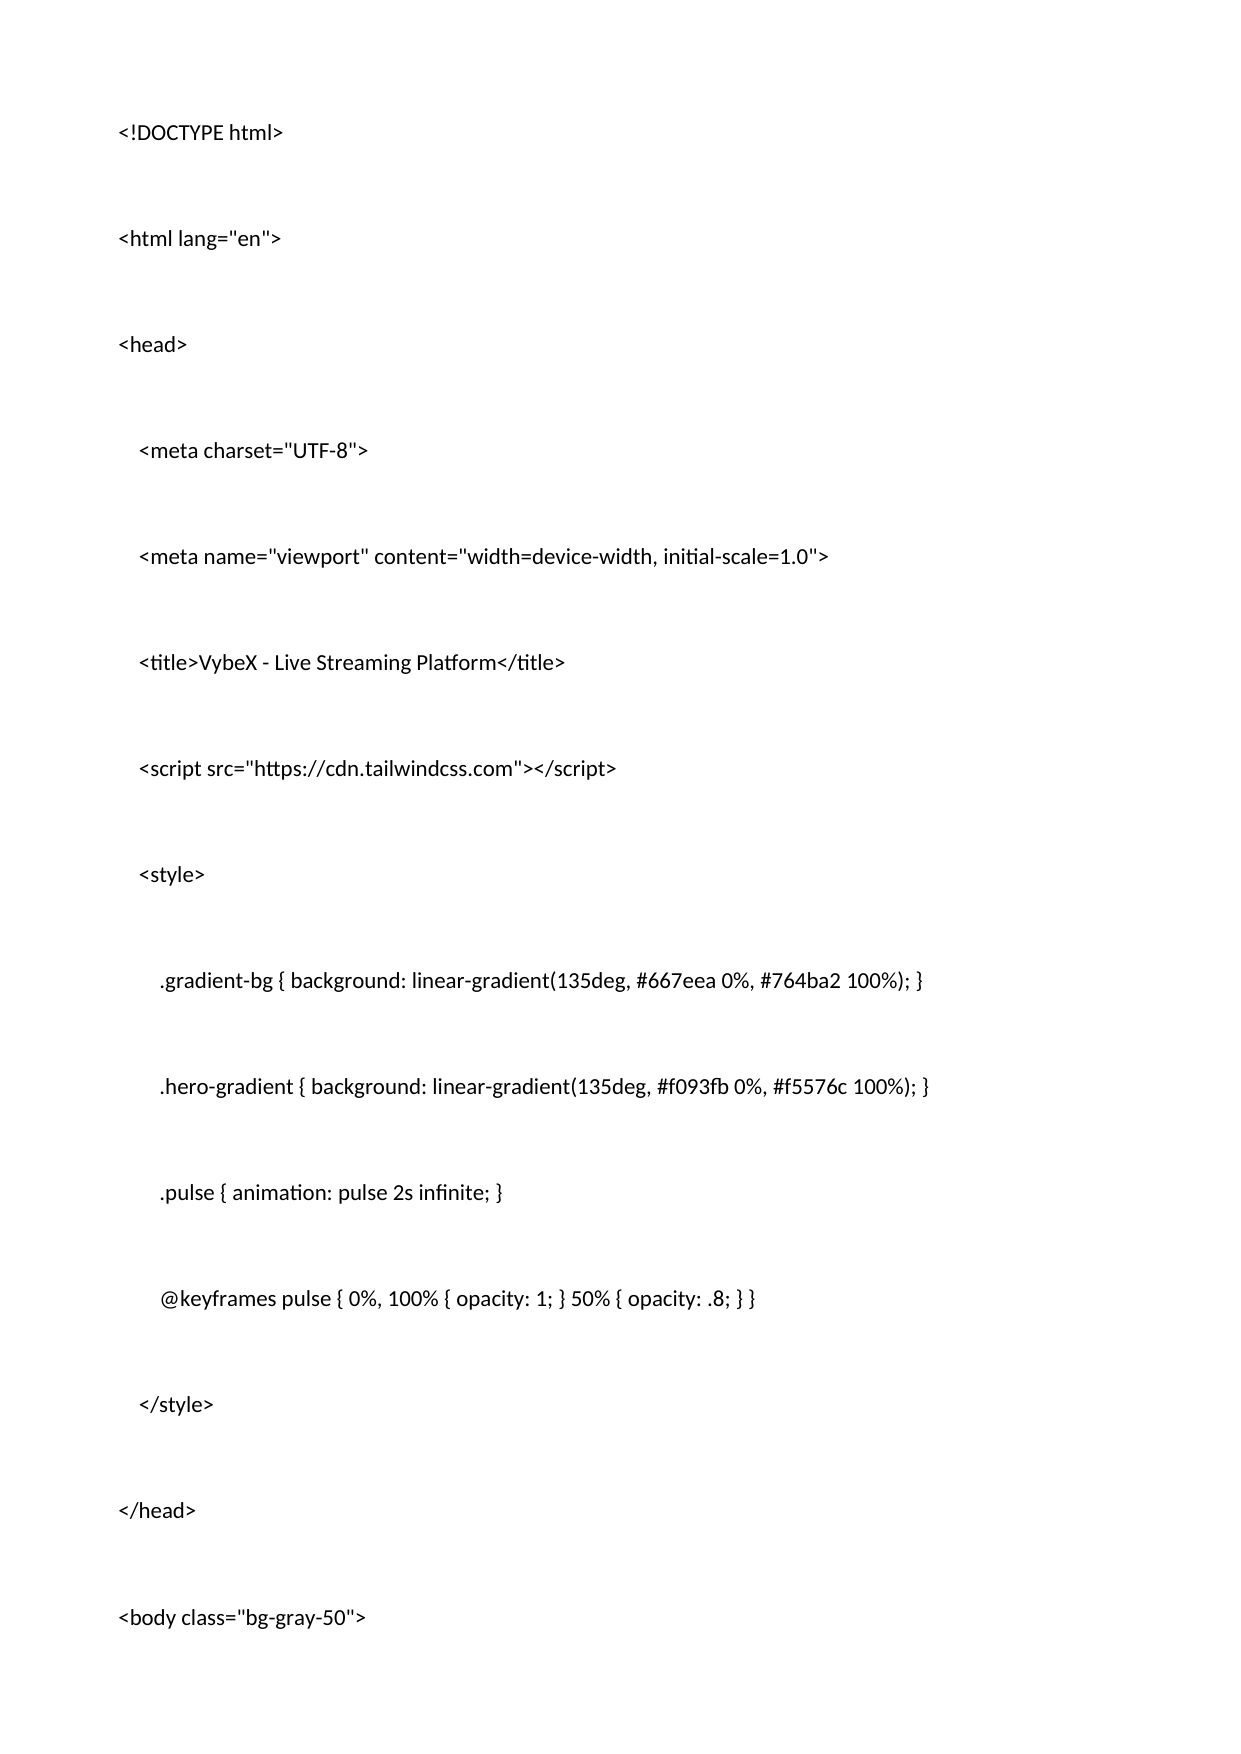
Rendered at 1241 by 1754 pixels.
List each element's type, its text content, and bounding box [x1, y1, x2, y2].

text <body class="bg-gray-50"> [118, 1603, 1122, 1631]
text <title>VybeX - Live Streaming Platform</title> [118, 648, 1122, 676]
text <script src="https://cdn.tailwindcss.com"></script> [118, 754, 1122, 782]
text </style> [118, 1391, 1122, 1419]
text .hero-gradient { background: linear-gradient(135deg, #f093fb 0%, #f5576c 100%); } [118, 1072, 1122, 1101]
text <!DOCTYPE html> [118, 118, 1122, 146]
text <meta charset="UTF-8"> [118, 436, 1122, 464]
text <style> [118, 860, 1122, 888]
text .gradient-bg { background: linear-gradient(135deg, #667eea 0%, #764ba2 100%); } [118, 966, 1122, 994]
text <html lang="en"> [118, 224, 1122, 252]
text .pulse { animation: pulse 2s infinite; } [118, 1178, 1122, 1207]
text <head> [118, 330, 1122, 358]
text <meta name="viewport" content="width=device-width, initial-scale=1.0"> [118, 542, 1122, 570]
text @keyframes pulse { 0%, 100% { opacity: 1; } 50% { opacity: .8; } } [118, 1284, 1122, 1313]
text </head> [118, 1497, 1122, 1525]
